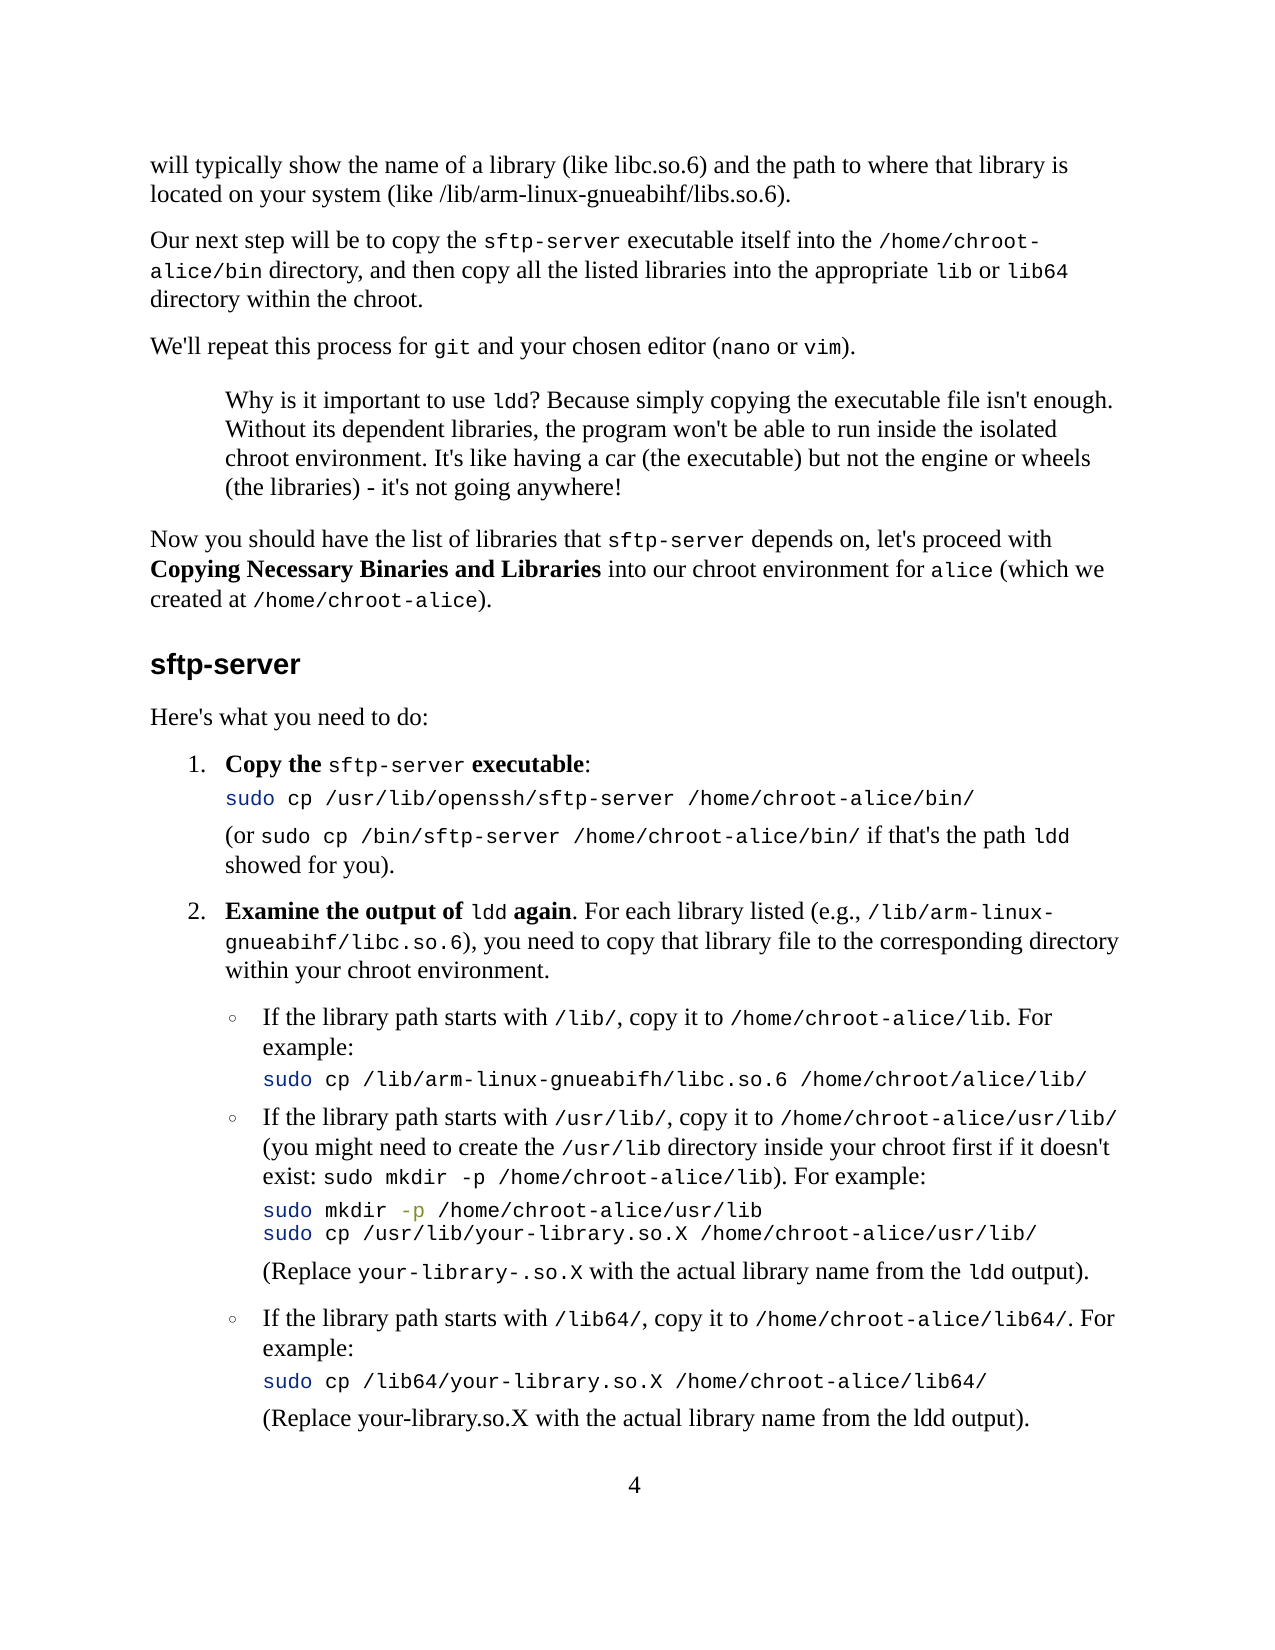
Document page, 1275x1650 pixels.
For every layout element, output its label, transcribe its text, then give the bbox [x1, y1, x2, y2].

list Examine the output of ldd again. For each library listed (e.g., /lib/arm-linux-gnueabihf/libc.so.6), you need to copy that library file to the corresponding directory within your chroot environment. [187, 896, 1125, 984]
list (Replace your-library-.so.X with the actual library name from the ldd output). [225, 1256, 1125, 1286]
list sudo cp /lib64/your-library.so.X /home/chroot-alice/lib64/ [225, 1371, 1125, 1394]
list (or sudo cp /bin/sftp-server /home/chroot-alice/bin/ if that's the path ldd showed for you). [187, 820, 1125, 878]
text will typically show the name of a library (like libc.so.6) and the path to where that library is located on your system (like /lib/arm-linux-gnueabihf/libs.so.6). [150, 150, 1125, 207]
list sudo cp /usr/lib/your-library.so.X /home/chroot-alice/usr/lib/ [225, 1223, 1125, 1247]
text Our next step will be to copy the sftp-server executable itself into the /home/chroot-alice/bin directory, and then copy all the listed libraries into the appropriate lib or lib64 directory within the chroot. [150, 225, 1125, 313]
list If the library path starts with /lib64/, copy it to /home/chroot-alice/lib64/. For example: [225, 1303, 1125, 1362]
text Why is it important to use ldd? Because simply copying the executable file isn't enough. Without its dependent libraries, the program won't be able to run inside the isolated chroot environment. It's like having a car (the executable) but not the engine or wheels (the libraries) - it's not going anywhere! [225, 385, 1125, 501]
list sudo cp /lib/arm-linux-gnueabifh/libc.so.6 /home/chroot/alice/lib/ [225, 1069, 1125, 1093]
subtitle sftp-server [150, 647, 1125, 681]
list (Replace your-library.so.X with the actual library name from the ldd output). [225, 1403, 1125, 1432]
text Now you should have the list of libraries that sftp-server depends on, let's proceed with Copying Necessary Binaries and Libraries into our chroot environment for alice (which we created at /home/chroot-alice). [150, 524, 1125, 613]
list If the library path starts with /lib/, copy it to /home/chroot-alice/lib. For example: [225, 1002, 1125, 1061]
text We'll repeat this process for git and your chosen editor (nano or vim). [150, 331, 1125, 361]
list Copy the sftp-server executable: [187, 749, 1125, 778]
list If the library path starts with /usr/lib/, copy it to /home/chroot-alice/usr/lib/ (you might need to create the /usr/lib directory inside your chroot first if it doesn't exist: sudo mkdir -p /home/chroot-alice/lib). For example: [225, 1102, 1125, 1191]
list sudo cp /usr/lib/openssh/sftp-server /home/chroot-alice/bin/ [187, 787, 1125, 811]
list sudo mkdir -p /home/chroot-alice/usr/lib [225, 1200, 1125, 1223]
text Here's what you need to do: [150, 702, 1125, 731]
